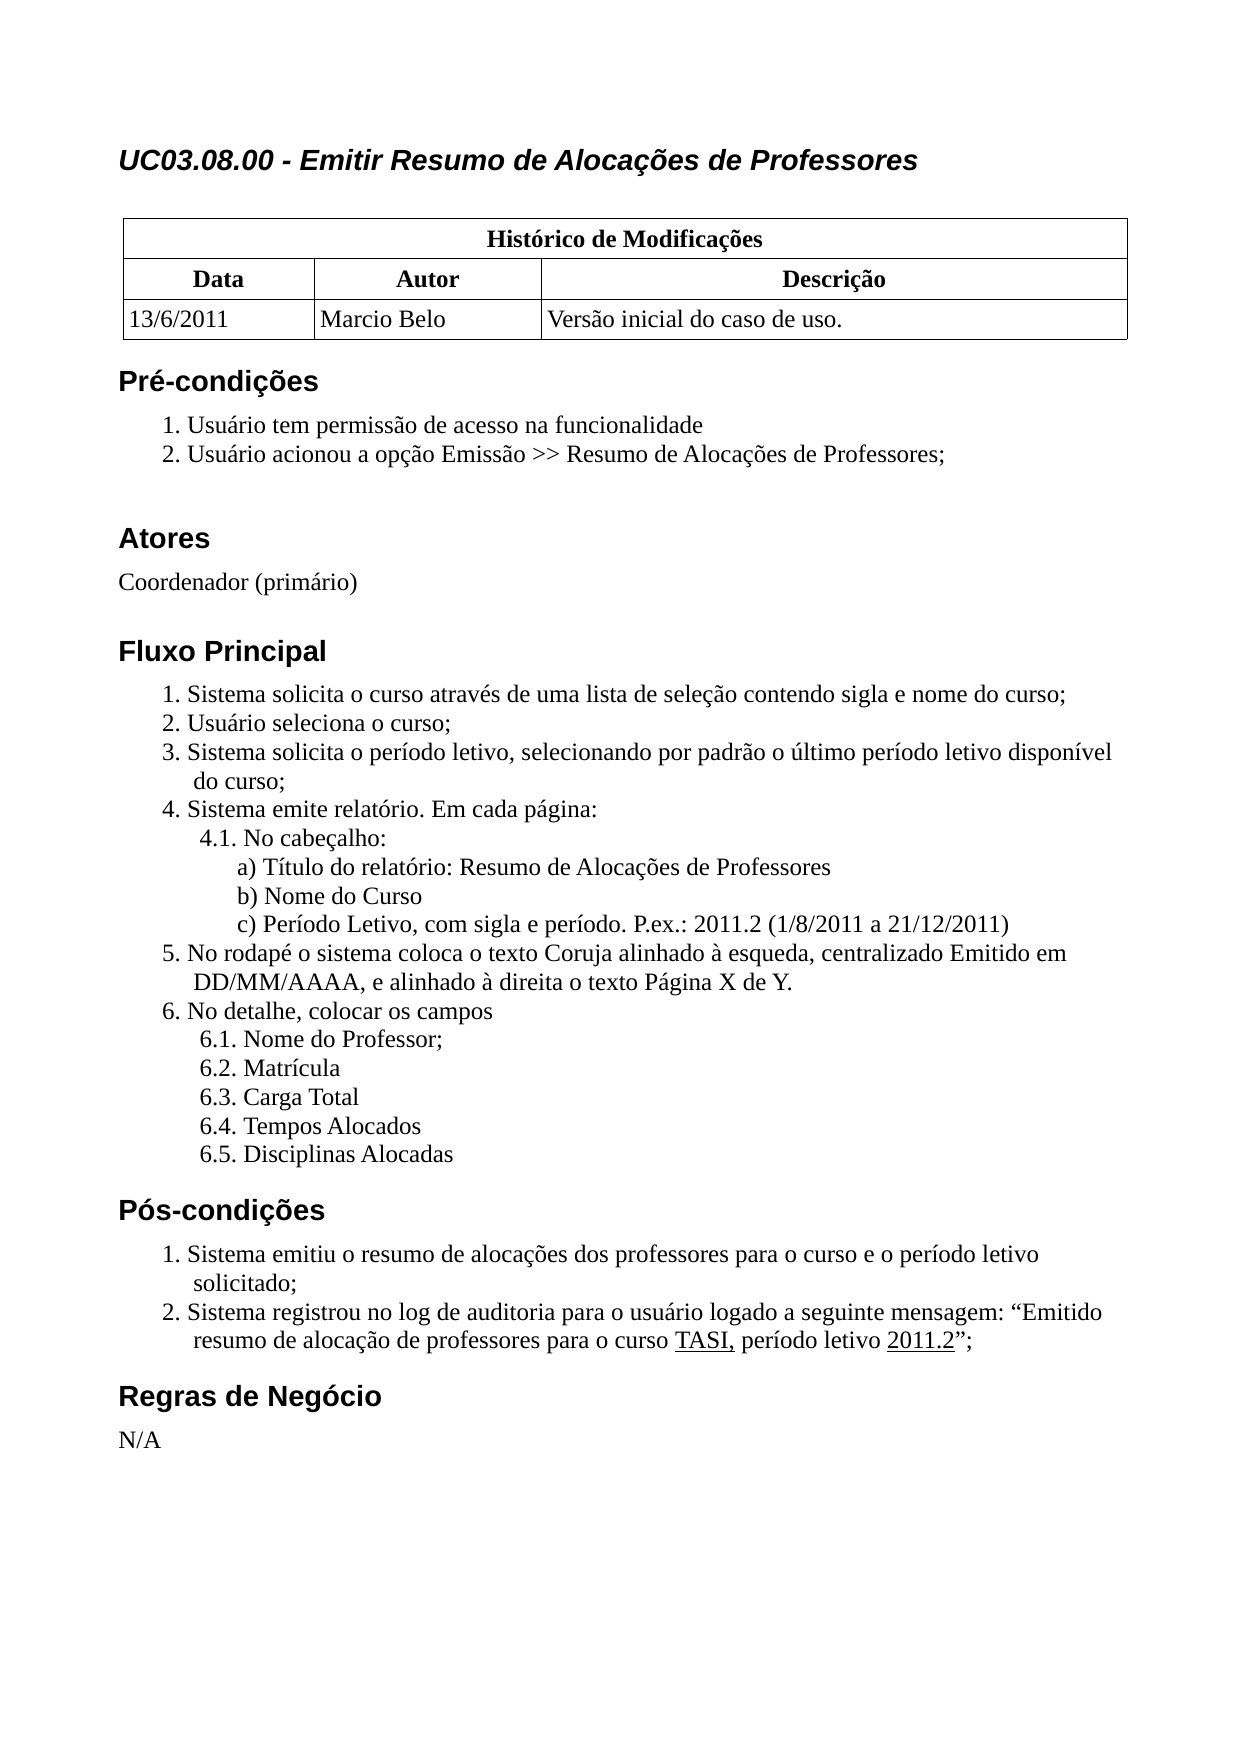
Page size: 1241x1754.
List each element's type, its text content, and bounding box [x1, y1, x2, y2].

list No detalhe, colocar os campos [156, 996, 1122, 1024]
list No rodapé o sistema coloca o texto Coruja alinhado à esqueda, centralizado Emitido em DD/MM/AAAA, e alinhado à direita o texto Página X de Y. [156, 938, 1122, 996]
table_cell Data [124, 259, 314, 298]
table_cell Autor [315, 259, 541, 298]
table_header Histórico de Modificações [124, 219, 1127, 258]
list Sistema registrou no log de auditoria para o usuário logado a seguinte mensagem: “Emitido resumo de alocação de professores para o curso TASI, período letivo 2011.2”; [156, 1297, 1122, 1354]
list Tempos Alocados [193, 1111, 1122, 1139]
list Título do relatório: Resumo de Alocações de Professores [231, 852, 1122, 881]
subtitle UC03.08.00 - Emitir Resumo de Alocações de Professores [118, 143, 1122, 177]
list Usuário tem permissão de acesso na funcionalidade [156, 410, 1122, 439]
list Usuário acionou a opção Emissão >> Resumo de Alocações de Professores; [156, 439, 1122, 467]
list Nome do Professor; [193, 1024, 1122, 1053]
text Coordenador (primário) [118, 567, 1122, 596]
list Disciplinas Alocadas [193, 1139, 1122, 1168]
subtitle Regras de Negócio [118, 1379, 1122, 1413]
list Carga Total [193, 1082, 1122, 1111]
subtitle Pré-condições [118, 364, 1122, 397]
table_cell 13/6/2011 [124, 300, 314, 339]
table_cell Marcio Belo [315, 300, 541, 339]
list Nome do Curso [231, 881, 1122, 909]
subtitle Atores [118, 521, 1122, 555]
list Usuário seleciona o curso; [156, 708, 1122, 737]
list Período Letivo, com sigla e período. P.ex.: 2011.2 (1/8/2011 a 21/12/2011) [231, 909, 1122, 938]
table_cell Descrição [542, 259, 1127, 298]
list Matrícula [193, 1053, 1122, 1082]
subtitle Pós-condições [118, 1193, 1122, 1227]
subtitle Fluxo Principal [118, 633, 1122, 667]
list Sistema solicita o curso através de uma lista de seleção contendo sigla e nome do curso; [156, 679, 1122, 708]
list No cabeçalho: [193, 823, 1122, 852]
list Sistema emitiu o resumo de alocações dos professores para o curso e o período letivo solicitado; [156, 1239, 1122, 1297]
table_cell Versão inicial do caso de uso. [542, 300, 1127, 339]
text N/A [118, 1425, 1122, 1454]
list Sistema emite relatório. Em cada página: [156, 794, 1122, 823]
list Sistema solicita o período letivo, selecionando por padrão o último período letivo disponível do curso; [156, 737, 1122, 794]
